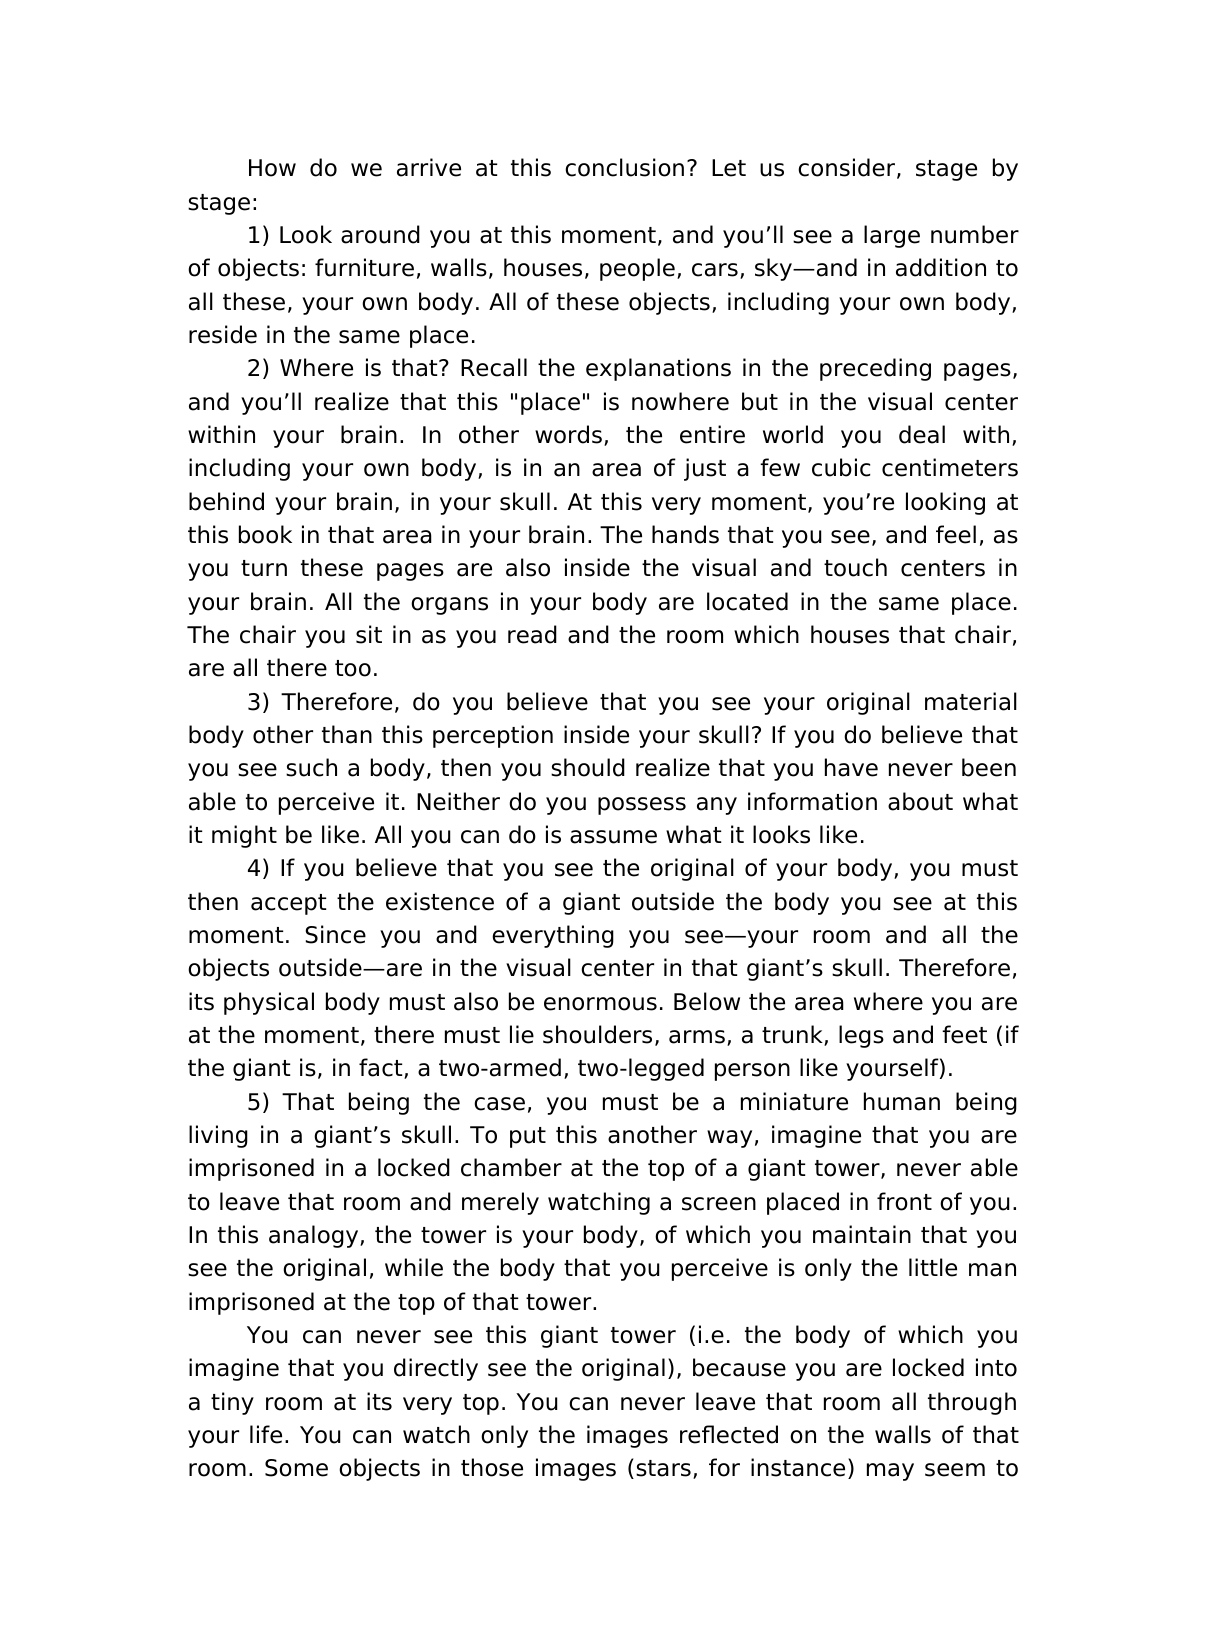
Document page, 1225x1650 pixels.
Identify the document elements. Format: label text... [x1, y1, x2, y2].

text 5) That being the case, you must be a miniature human being living in a giant’s skull. To put this another way, imagine that you are imprisoned in a locked chamber at the top of a giant tower, never able to leave that room and merely watching a screen placed in front of you. In this analogy, the tower is your body, of which you maintain that you see the original, while the body that you perceive is only the little man imprisoned at the top of that tower. [187, 1083, 1020, 1317]
text How do we arrive at this conclusion? Let us consider, stage by stage: [187, 150, 1020, 217]
text 4) If you believe that you see the original of your body, you must then accept the existence of a giant outside the body you see at this moment. Since you and everything you see—your room and all the objects outside—are in the visual center in that giant’s skull. Therefore, its physical body must also be enormous. Below the area where you are at the moment, there must lie shoulders, arms, a trunk, legs and feet (if the giant is, in fact, a two-armed, two-legged person like yourself). [187, 850, 1020, 1083]
text You can never see this giant tower (i.e. the body of which you imagine that you directly see the original), because you are locked into a tiny room at its very top. You can never leave that room all through your life. You can watch only the images reflected on the walls of that room. Some objects in those images (stars, for instance) may seem to [187, 1317, 1020, 1483]
text 3) Therefore, do you believe that you see your original material body other than this perception inside your skull? If you do believe that you see such a body, then you should realize that you have never been able to perceive it. Neither do you possess any information about what it might be like. All you can do is assume what it looks like. [187, 683, 1020, 850]
text 2) Where is that? Recall the explanations in the preceding pages, and you’ll realize that this "place" is nowhere but in the visual center within your brain. In other words, the entire world you deal with, including your own body, is in an area of just a few cubic centimeters behind your brain, in your skull. At this very moment, you’re looking at this book in that area in your brain. The hands that you see, and feel, as you turn these pages are also inside the visual and touch centers in your brain. All the organs in your body are located in the same place. The chair you sit in as you read and the room which houses that chair, are all there too. [187, 350, 1020, 683]
text 1) Look around you at this moment, and you’ll see a large number of objects: furniture, walls, houses, people, cars, sky—and in addition to all these, your own body. All of these objects, including your own body, reside in the same place. [187, 217, 1020, 350]
